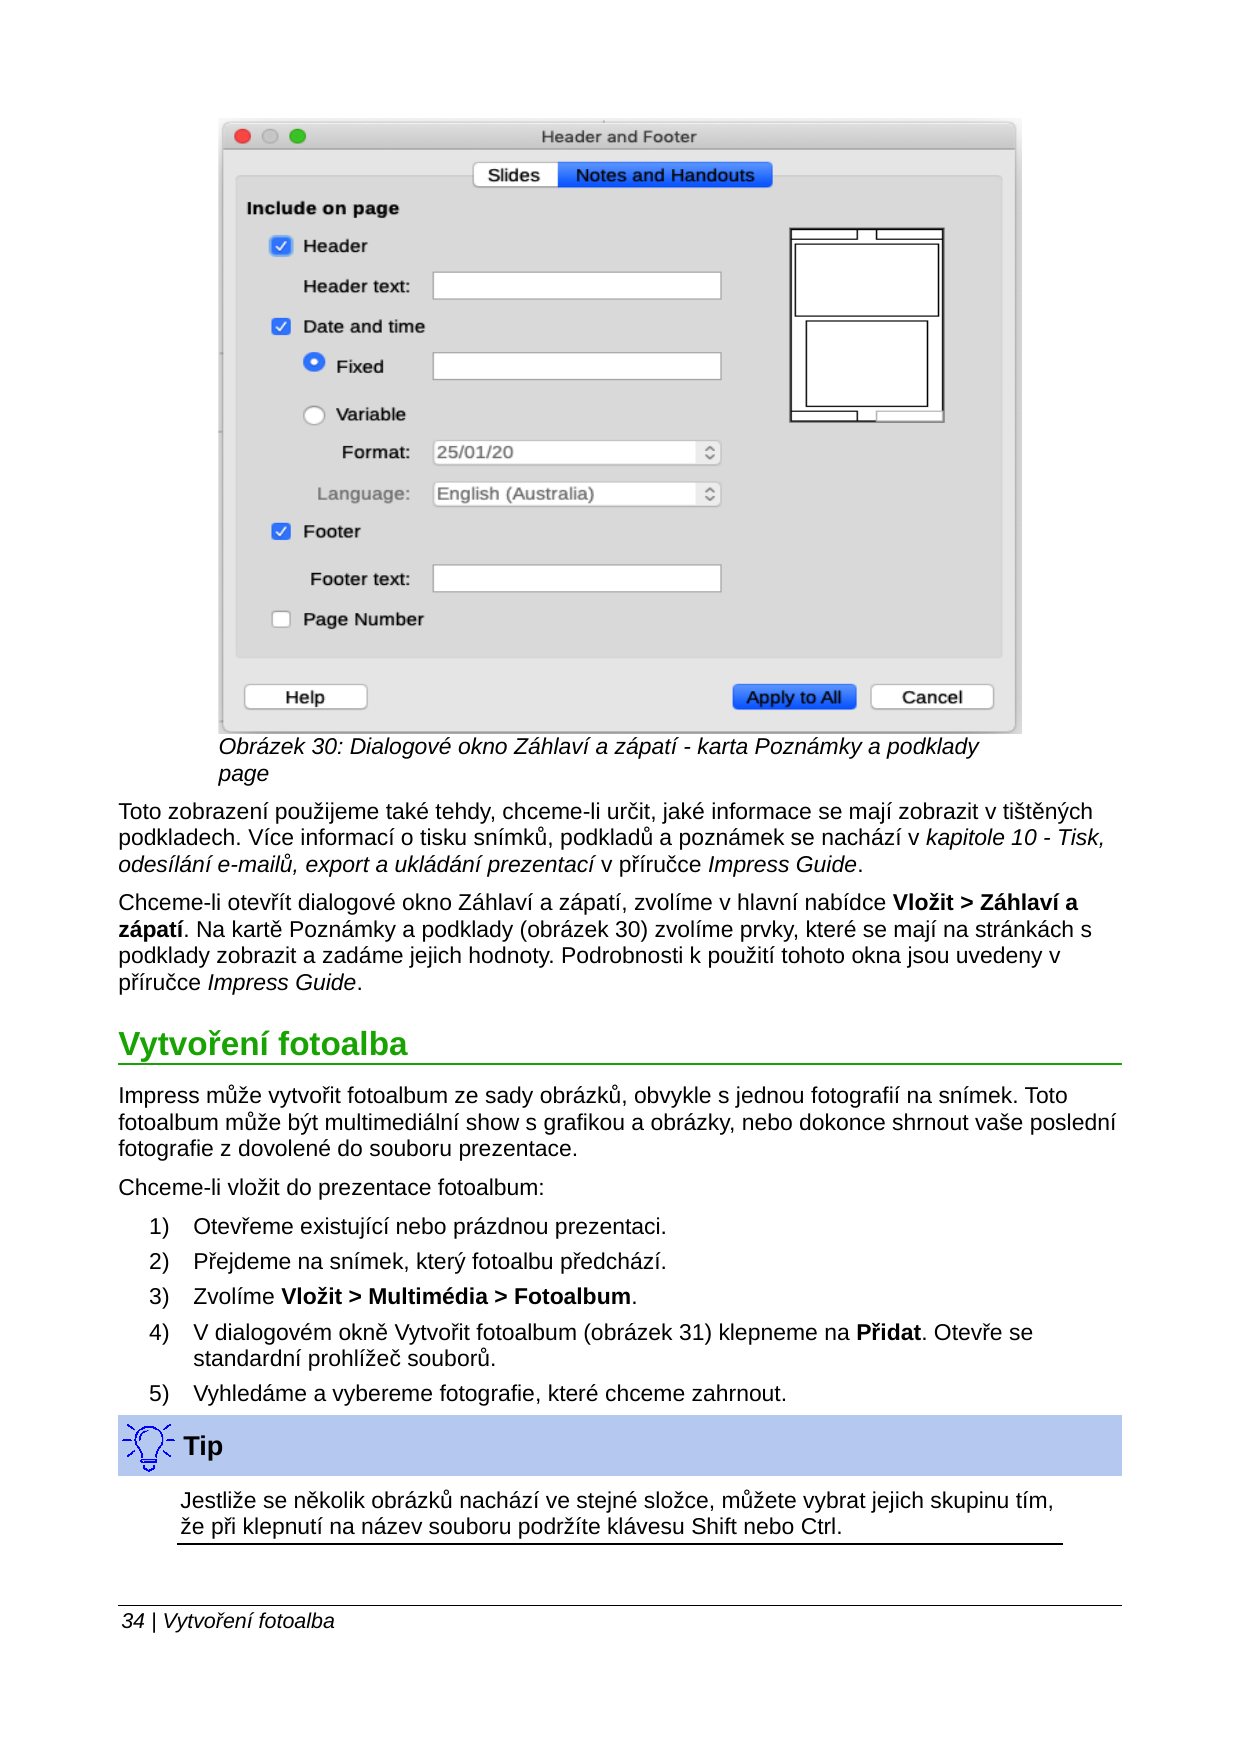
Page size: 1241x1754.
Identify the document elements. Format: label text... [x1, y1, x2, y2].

text Toto zobrazení použijeme také tehdy, chceme-li určit, jaké informace se mají zobrazit v tištěných podkladech. Více informací o tisku snímků, podkladů a poznámek se nachází v kapitole 10 - Tisk, odesílání e-mailů, export a ukládání prezentací v příručce Impress Guide. [118, 798, 1122, 877]
list Otevřeme existující nebo prázdnou prezentaci. [169, 1213, 1122, 1239]
list V dialogovém okně Vytvořit fotoalbum (obrázek 31) klepneme na Přidat. Otevře se standardní prohlížeč souborů. [169, 1318, 1122, 1371]
list Vyhledáme a vybereme fotografie, které chceme zahrnout. [169, 1380, 1122, 1406]
list Zvolíme Vložit > Multimédia > Fotoalbum. [169, 1283, 1122, 1310]
picture [119, 1416, 179, 1476]
subtitle Tip [118, 1415, 1122, 1476]
text Jestliže se několik obrázků nachází ve stejné složce, můžete vybrat jejich skupinu tím, že při klepnutí na název souboru podržíte klávesu Shift nebo Ctrl. [177, 1484, 1063, 1543]
text Impress může vytvořit fotoalbum ze sady obrázků, obvykle s jednou fotografií na snímek. Toto fotoalbum může být multimediální show s grafikou a obrázky, nebo dokonce shrnout vaše poslední fotografie z dovolené do souboru prezentace. [118, 1082, 1122, 1162]
text Chceme-li otevřít dialogové okno Záhlaví a zápatí, zvolíme v hlavní nabídce Vložit > Záhlaví a zápatí. Na kartě Poznámky a podklady (obrázek 30) zvolíme prvky, které se mají na stránkách s podklady zobrazit a zadáme jejich hodnoty. Podrobnosti k použití tohoto okna jsou uvedeny v příručce Impress Guide. [118, 889, 1122, 995]
picture [218, 118, 1022, 734]
list Chceme-li vložit do prezentace fotoalbum: [118, 1174, 1122, 1200]
text Obrázek 30: Dialogové okno Záhlaví a zápatí - karta Poznámky a podklady page [218, 734, 1022, 786]
list Přejdeme na snímek, který fotoalbu předchází. [169, 1248, 1122, 1274]
subtitle Vytvoření fotoalba [118, 1024, 1122, 1063]
